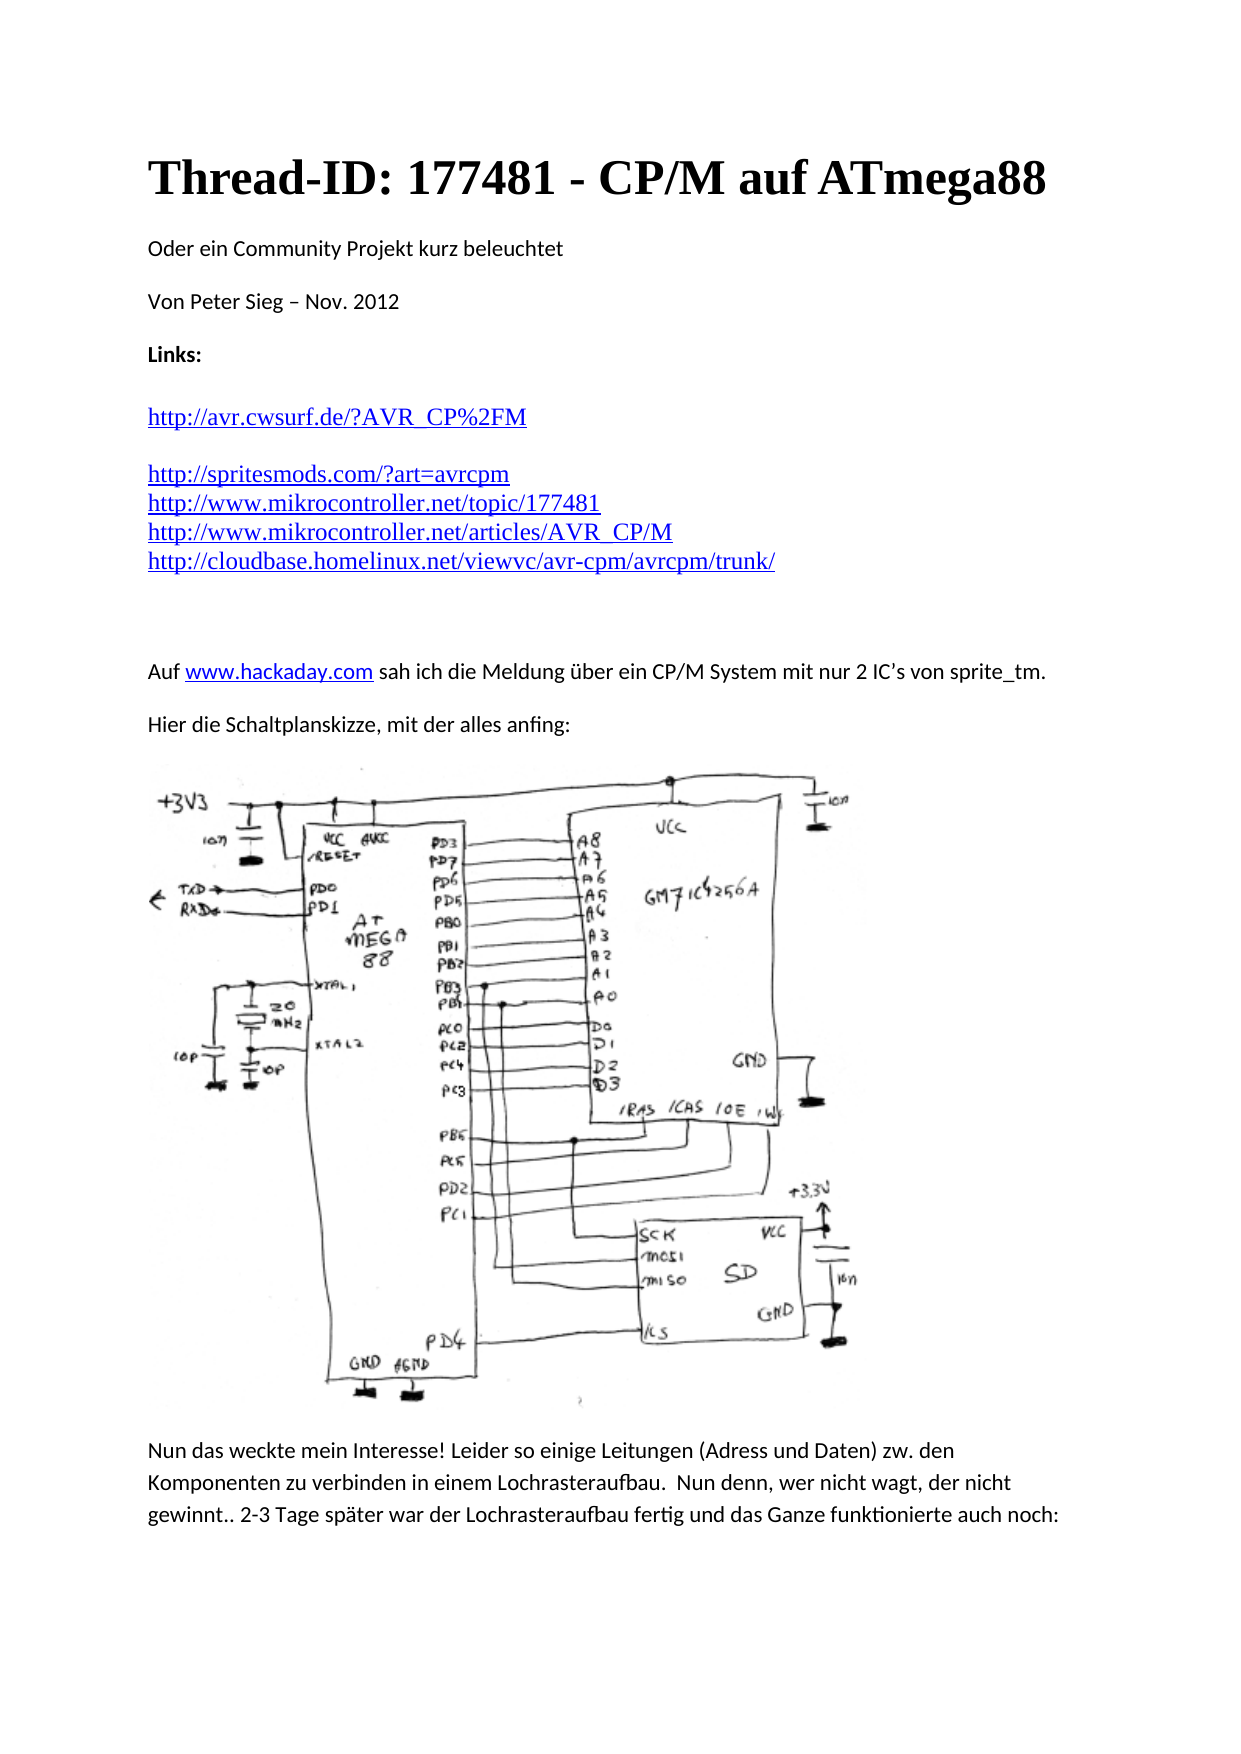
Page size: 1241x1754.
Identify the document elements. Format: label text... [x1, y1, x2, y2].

text Oder ein Community Projekt kurz beleuchtet [148, 234, 1093, 262]
text http://spritesmods.com/?art=avrcpm http://www.mikrocontroller.net/topic/177481 http://www.mikrocontroller.net/articles/AVR_CP/M http://cloudbase.homelinux.net/viewvc/avr-cpm/avrcpm/trunk/ [148, 459, 1093, 574]
text Auf www.hackaday.com sah ich die Meldung über ein CP/M System mit nur 2 IC’s von sprite_tm. [148, 657, 1093, 685]
picture [149, 764, 867, 1410]
subtitle Thread-ID: 177481 - CP/M auf ATmega88 [148, 148, 1093, 205]
text Von Peter Sieg – Nov. 2012 [148, 287, 1093, 315]
text Links: [148, 340, 1093, 368]
text http://avr.cwsurf.de/?AVR_CP%2FM [148, 402, 1093, 430]
text Nun das weckte mein Interesse! Leider so einige Leitungen (Adress und Daten) zw. den Komponenten zu verbinden in einem Lochrasteraufbau. Nun denn, wer nicht wagt, der nicht gewinnt.. 2-3 Tage später war der Lochrasteraufbau fertig und das Ganze funktionierte auch noch: [148, 1436, 1093, 1529]
text Hier die Schaltplanskizze, mit der alles anfing: [148, 710, 1093, 738]
